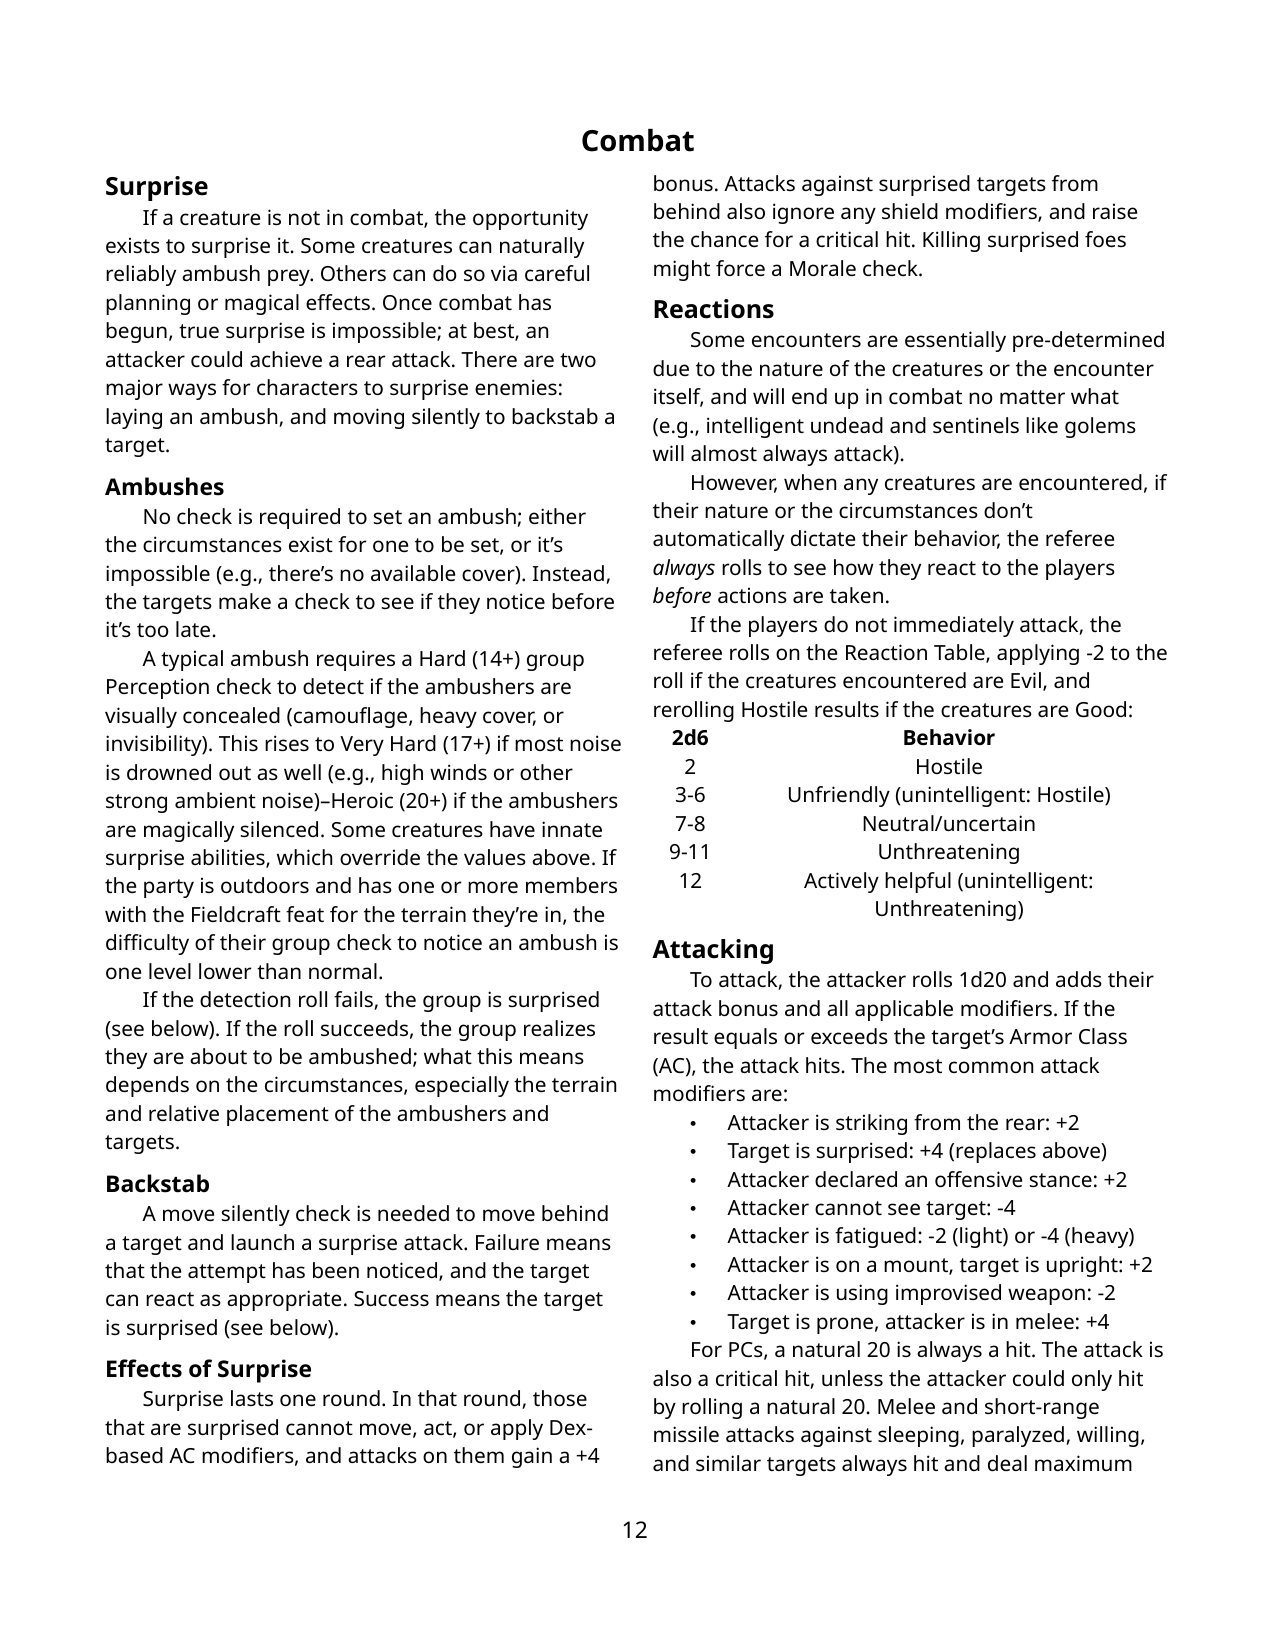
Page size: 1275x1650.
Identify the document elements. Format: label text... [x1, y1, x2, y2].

table_cell 2 [653, 752, 728, 780]
list Attacker declared an offensive stance: +2 [690, 1165, 1170, 1193]
subtitle Surprise [105, 169, 622, 203]
text bonus. Attacks against surprised targets from behind also ignore any shield modifiers, and raise the chance for a critical hit. Killing surprised foes might force a Morale check. [652, 169, 1170, 282]
table_cell Unthreatening [728, 837, 1170, 866]
list Target is prone, attacker is in melee: +4 [690, 1307, 1170, 1335]
text If a creature is not in combat, the opportunity exists to surprise it. Some creatures can naturally reliably ambush prey. Others can do so via careful planning or magical effects. Once combat has begun, true surprise is impossible; at best, an attacker could achieve a rear attack. There are two major ways for characters to surprise enemies: laying an ambush, and moving silently to backstab a target. [105, 203, 622, 459]
list Attacker cannot see target: -4 [690, 1193, 1170, 1222]
list Attacker is on a mount, target is upright: +2 [690, 1250, 1170, 1278]
text A typical ambush requires a Hard (14+) group Perception check to detect if the ambushers are visually concealed (camouflage, heavy cover, or invisibility). This rises to Very Hard (17+) if most noise is drowned out as well (e.g., high winds or other strong ambient noise)–Heroic (20+) if the ambushers are magically silenced. Some creatures have innate surprise abilities, which override the values above. If the party is outdoors and has one or more members with the Fieldcraft feat for the terrain they’re in, the difficulty of their group check to notice an ambush is one level lower than normal. [105, 644, 622, 985]
table_cell Actively helpful (unintelligent: Unthreatening) [728, 866, 1170, 923]
table_cell Unfriendly (unintelligent: Hostile) [728, 780, 1170, 809]
list Attacker is fatigued: -2 (light) or -4 (heavy) [690, 1222, 1170, 1250]
list Attacker is using improvised weapon: -2 [690, 1278, 1170, 1307]
text If the detection roll fails, the group is surprised (see below). If the roll succeeds, the group realizes they are about to be ambushed; what this means depends on the circumstances, especially the terrain and relative placement of the ambushers and targets. [105, 985, 622, 1156]
text However, when any creatures are encountered, if their nature or the circumstances don’t automatically dictate their behavior, the referee always rolls to see how they react to the players before actions are taken. [652, 468, 1170, 610]
text No check is required to set an ambush; either the circumstances exist for one to be set, or it’s impossible (e.g., there’s no available cover). Instead, the targets make a check to see if they notice before it’s too late. [105, 502, 622, 644]
text Some encounters are essentially pre-determined due to the nature of the creatures or the encounter itself, and will end up in combat no matter what (e.g., intelligent undead and sentinels like golems will almost always attack). [652, 325, 1170, 468]
table_cell 12 [653, 866, 728, 923]
text A move silently check is needed to move behind a target and launch a surprise attack. Failure means that the attempt has been noticed, and the target can react as appropriate. Success means the target is surprised (see below). [105, 1199, 622, 1341]
table_header Behavior [728, 724, 1170, 752]
table_cell Hostile [728, 752, 1170, 780]
table_cell 9-11 [653, 837, 728, 866]
table_cell Neutral/uncertain [728, 809, 1170, 837]
table_cell 3-6 [653, 780, 728, 809]
text For PCs, a natural 20 is always a hit. The attack is also a critical hit, unless the attacker could only hit by rolling a natural 20. Melee and short-range missile attacks against sleeping, paralyzed, willing, and similar targets always hit and deal maximum [652, 1335, 1170, 1477]
text To attack, the attacker rolls 1d20 and adds their attack bonus and all applicable modifiers. If the result equals or exceeds the target’s Armor Class (AC), the attack hits. The most common attack modifiers are: [652, 966, 1170, 1108]
subtitle Backstab [105, 1168, 622, 1199]
subtitle Combat [105, 120, 1170, 160]
table_header 2d6 [653, 724, 728, 752]
subtitle Attacking [652, 932, 1170, 966]
subtitle Ambushes [105, 471, 622, 502]
list Target is surprised: +4 (replaces above) [690, 1136, 1170, 1165]
text Surprise lasts one round. In that round, those that are surprised cannot move, act, or apply Dex-based AC modifiers, and attacks on them gain a +4 [105, 1384, 622, 1470]
text If the players do not immediately attack, the referee rolls on the Reaction Table, applying -2 to the roll if the creatures encountered are Evil, and rerolling Hostile results if the creatures are Good: [652, 610, 1170, 723]
list Attacker is striking from the rear: +2 [690, 1108, 1170, 1136]
subtitle Reactions [652, 291, 1170, 325]
subtitle Effects of Surprise [105, 1353, 622, 1384]
table_cell 7-8 [653, 809, 728, 837]
